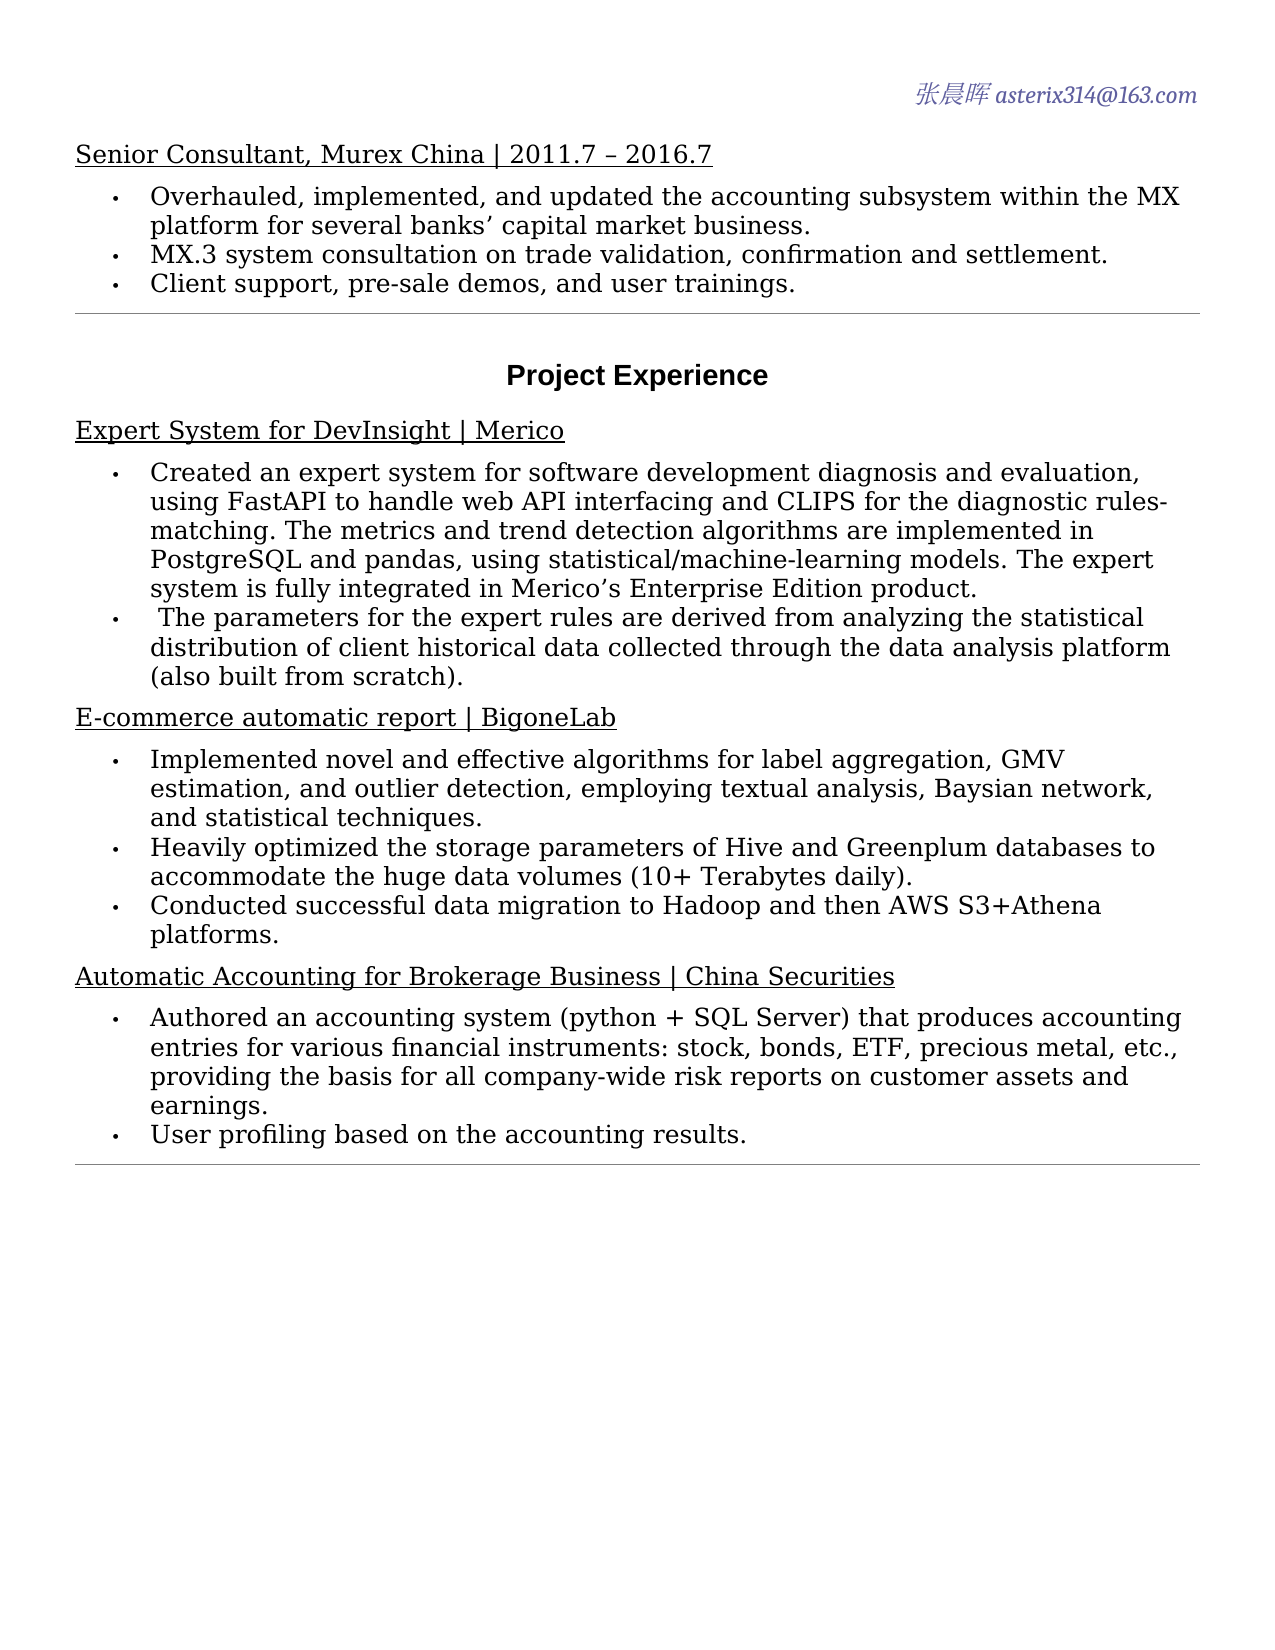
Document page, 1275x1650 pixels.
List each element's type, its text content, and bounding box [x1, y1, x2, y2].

list User profiling based on the accounting results. [112, 1120, 1200, 1149]
list Implemented novel and effective algorithms for label aggregation, GMV estimation, and outlier detection, employing textual analysis, Baysian network, and statistical techniques. [112, 745, 1200, 833]
list Conducted successful data migration to Hadoop and then AWS S3+Athena platforms. [112, 891, 1200, 949]
subtitle Automatic Accounting for Brokerage Business | China Securities [75, 962, 1200, 991]
list Heavily optimized the storage parameters of Hive and Greenplum databases to accommodate the huge data volumes (10+ Terabytes daily). [112, 833, 1200, 891]
list Overhauled, implemented, and updated the accounting subsystem within the MX platform for several banks’ capital market business. [112, 182, 1200, 240]
list The parameters for the expert rules are derived from analyzing the statistical distribution of client historical data collected through the data analysis platform (also built from scratch). [112, 604, 1200, 691]
subtitle E-commerce automatic report | BigoneLab [75, 704, 1200, 733]
list MX.3 system consultation on trade validation, confirmation and settlement. [112, 240, 1200, 269]
subtitle Project Experience [75, 358, 1200, 391]
subtitle Expert System for DevInsight | Merico [75, 416, 1200, 445]
list Created an expert system for software development diagnosis and evaluation, using FastAPI to handle web API interfacing and CLIPS for the diagnostic rules-matching. The metrics and trend detection algorithms are implemented in PostgreSQL and pandas, using statistical/machine-learning models. The expert system is fully integrated in Merico’s Enterprise Edition product. [112, 458, 1200, 604]
subtitle Senior Consultant, Murex China | 2011.7 – 2016.7 [75, 140, 1200, 169]
list Client support, pre-sale demos, and user trainings. [112, 269, 1200, 299]
list Authored an accounting system (python + SQL Server) that produces accounting entries for various financial instruments: stock, bonds, ETF, precious metal, etc., providing the basis for all company-wide risk reports on customer assets and earnings. [112, 1004, 1200, 1120]
